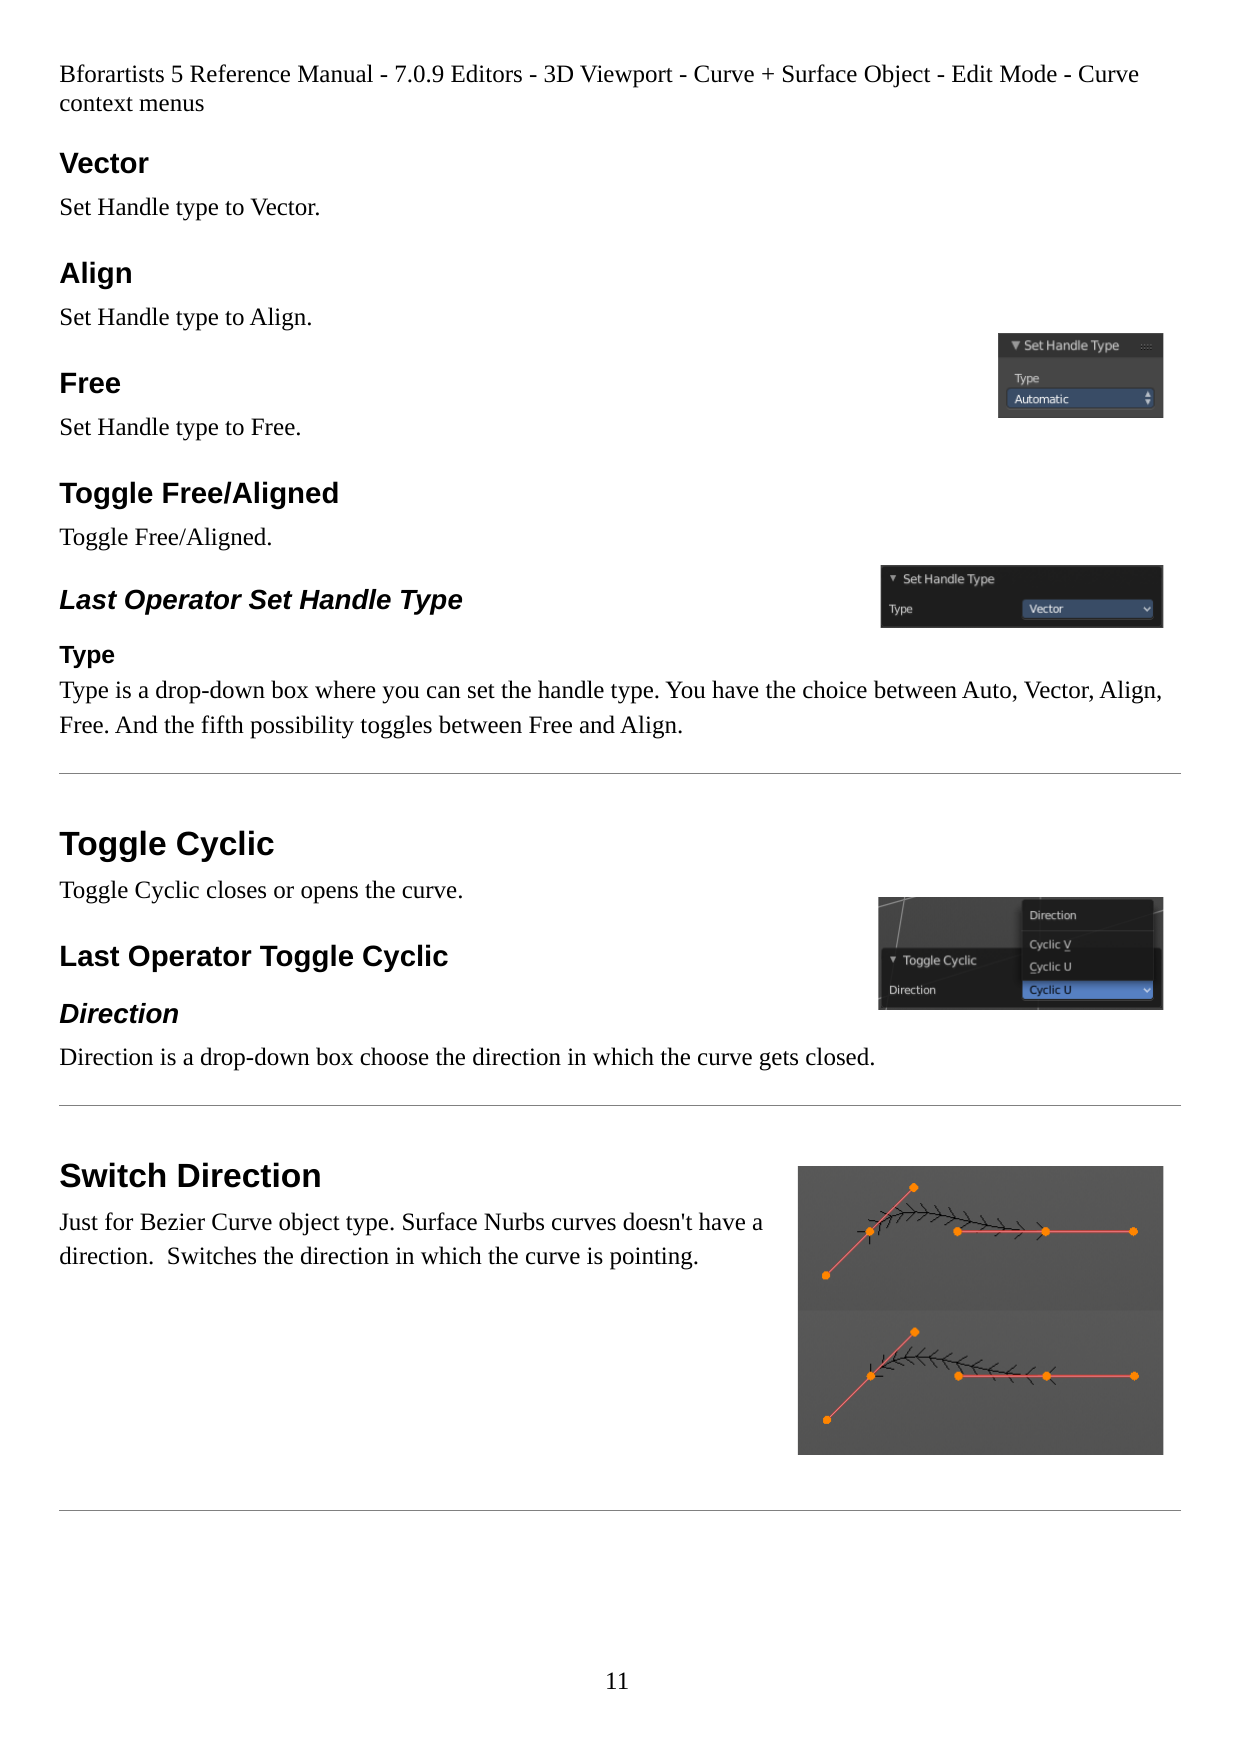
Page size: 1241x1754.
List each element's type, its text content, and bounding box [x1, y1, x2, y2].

subtitle Direction [59, 997, 1181, 1029]
text Toggle Free/Aligned. [59, 522, 1181, 551]
text Set Handle type to Align. [59, 302, 1181, 331]
subtitle Toggle Cyclic [59, 824, 1181, 862]
text Set Handle type to Free. [59, 412, 1181, 441]
subtitle Toggle Free/Aligned [59, 476, 1181, 509]
picture [797, 1166, 1164, 1455]
subtitle Align [59, 256, 1181, 290]
subtitle Switch Direction [59, 1156, 1181, 1194]
subtitle Last Operator Set Handle Type [59, 583, 880, 615]
picture [880, 565, 1164, 628]
subtitle Free [59, 366, 998, 399]
subtitle [1164, 938, 1181, 972]
text Just for Bezier Curve object type. Surface Nurbs curves doesn't have a direction. Switches the direction in which the curve is pointing. [59, 1207, 797, 1270]
picture [878, 897, 1164, 1010]
subtitle Type [59, 640, 1181, 669]
subtitle Vector [59, 146, 1181, 180]
text Toggle Cyclic closes or opens the curve. [59, 875, 1181, 904]
text Type is a drop-down box where you can set the handle type. You have the choice between Auto, Vector, Align, Free. And the fifth possibility toggles between Free and Align. [59, 675, 1181, 738]
subtitle Last Operator Toggle Cyclic [59, 938, 878, 972]
picture [998, 333, 1164, 418]
subtitle [1164, 366, 1181, 399]
text Direction is a drop-down box choose the direction in which the curve gets closed. [59, 1042, 1181, 1070]
text Set Handle type to Vector. [59, 192, 1181, 221]
